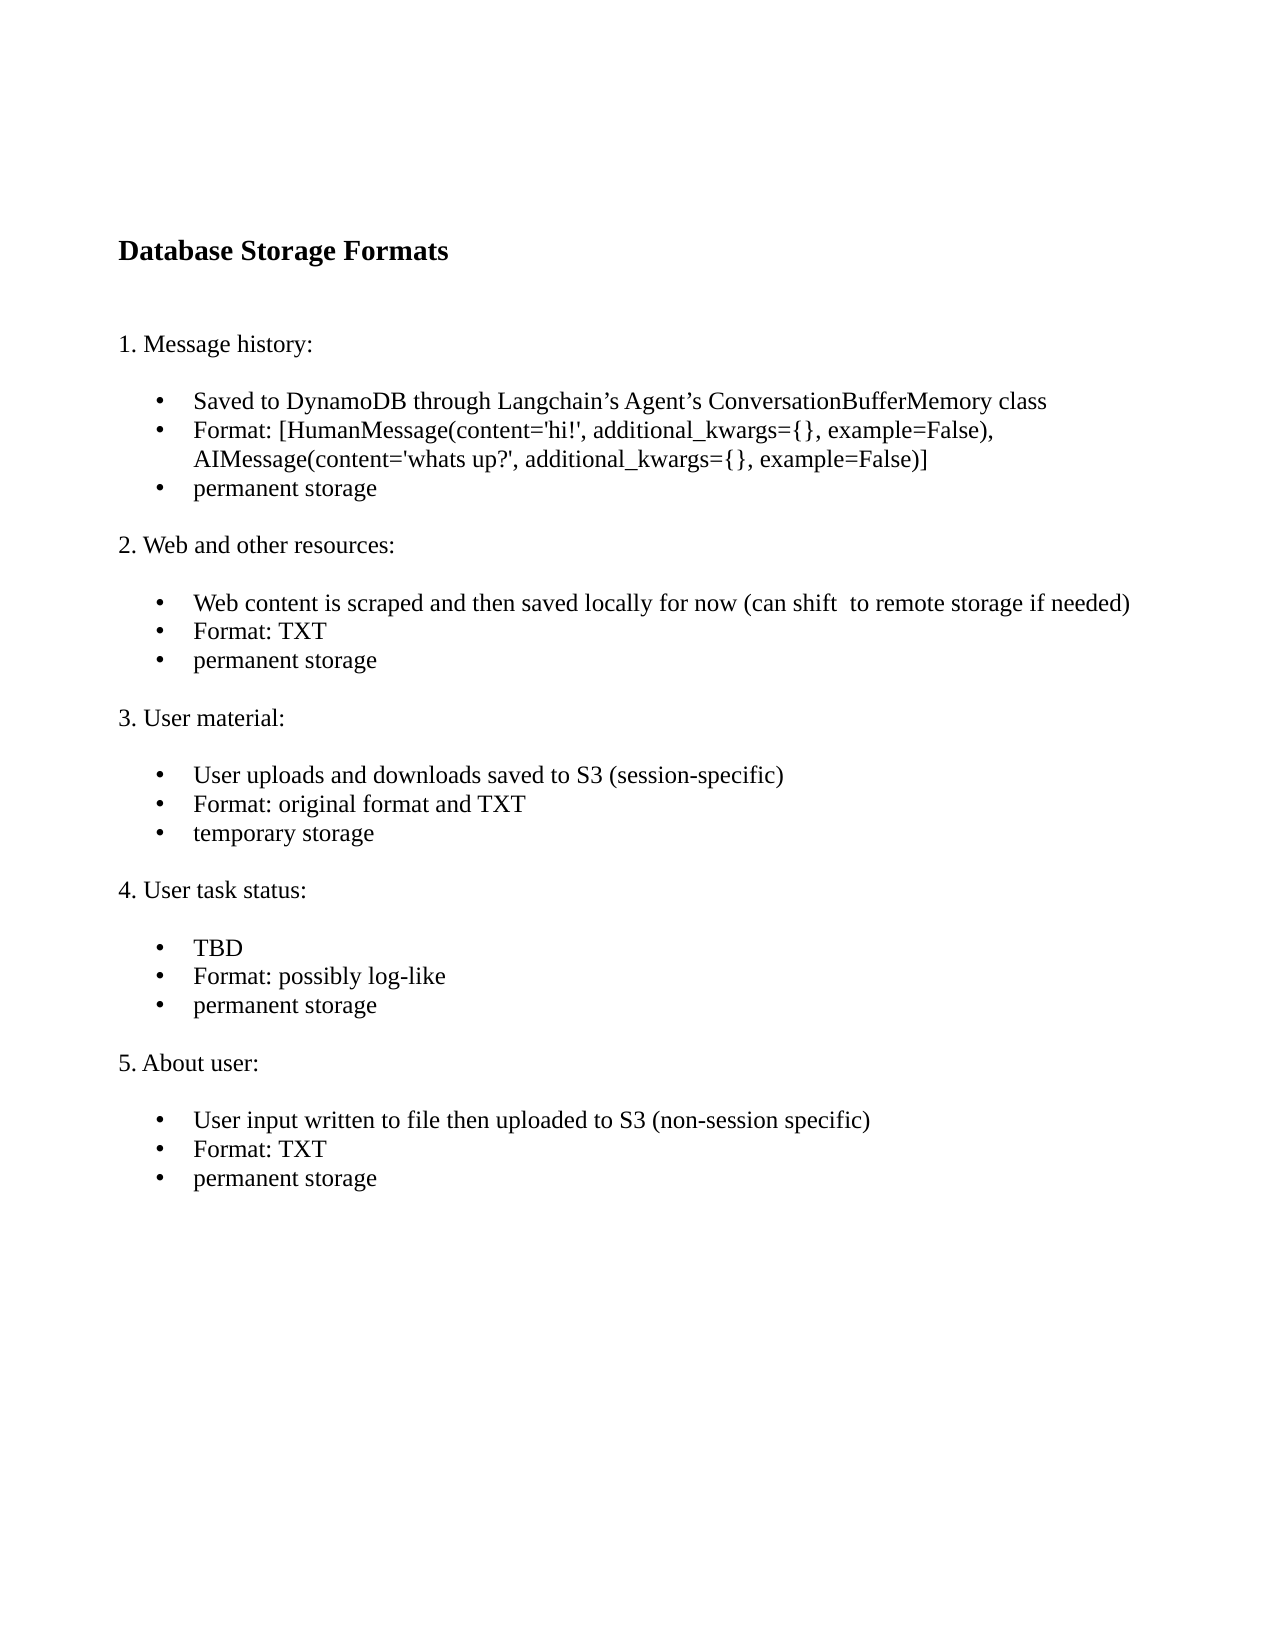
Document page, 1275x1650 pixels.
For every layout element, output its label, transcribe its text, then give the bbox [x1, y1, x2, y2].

list User uploads and downloads saved to S3 (session-specific) [156, 760, 1157, 789]
text 5. About user: [118, 1048, 1157, 1076]
list permanent storage [156, 990, 1157, 1019]
text 2. Web and other resources: [118, 530, 1157, 559]
text Database Storage Formats [118, 233, 1157, 267]
list Format: [HumanMessage(content='hi!', additional_kwargs={}, example=False), AIMessage(content='whats up?', additional_kwargs={}, example=False)] [156, 415, 1157, 473]
list permanent storage [156, 473, 1157, 501]
list Format: original format and TXT [156, 789, 1157, 818]
list permanent storage [156, 645, 1157, 674]
text 1. Message history: [118, 329, 1157, 358]
list temporary storage [156, 818, 1157, 846]
list Web content is scraped and then saved locally for now (can shift to remote storage if needed) [156, 588, 1157, 616]
list Saved to DynamoDB through Langchain’s Agent’s ConversationBufferMemory class [156, 386, 1157, 415]
list Format: TXT [156, 1134, 1157, 1163]
text 3. User material: [118, 703, 1157, 731]
list permanent storage [156, 1163, 1157, 1191]
text 4. User task status: [118, 875, 1157, 904]
list Format: TXT [156, 616, 1157, 645]
list TBD [156, 933, 1157, 961]
list Format: possibly log-like [156, 961, 1157, 990]
list User input written to file then uploaded to S3 (non-session specific) [156, 1105, 1157, 1134]
